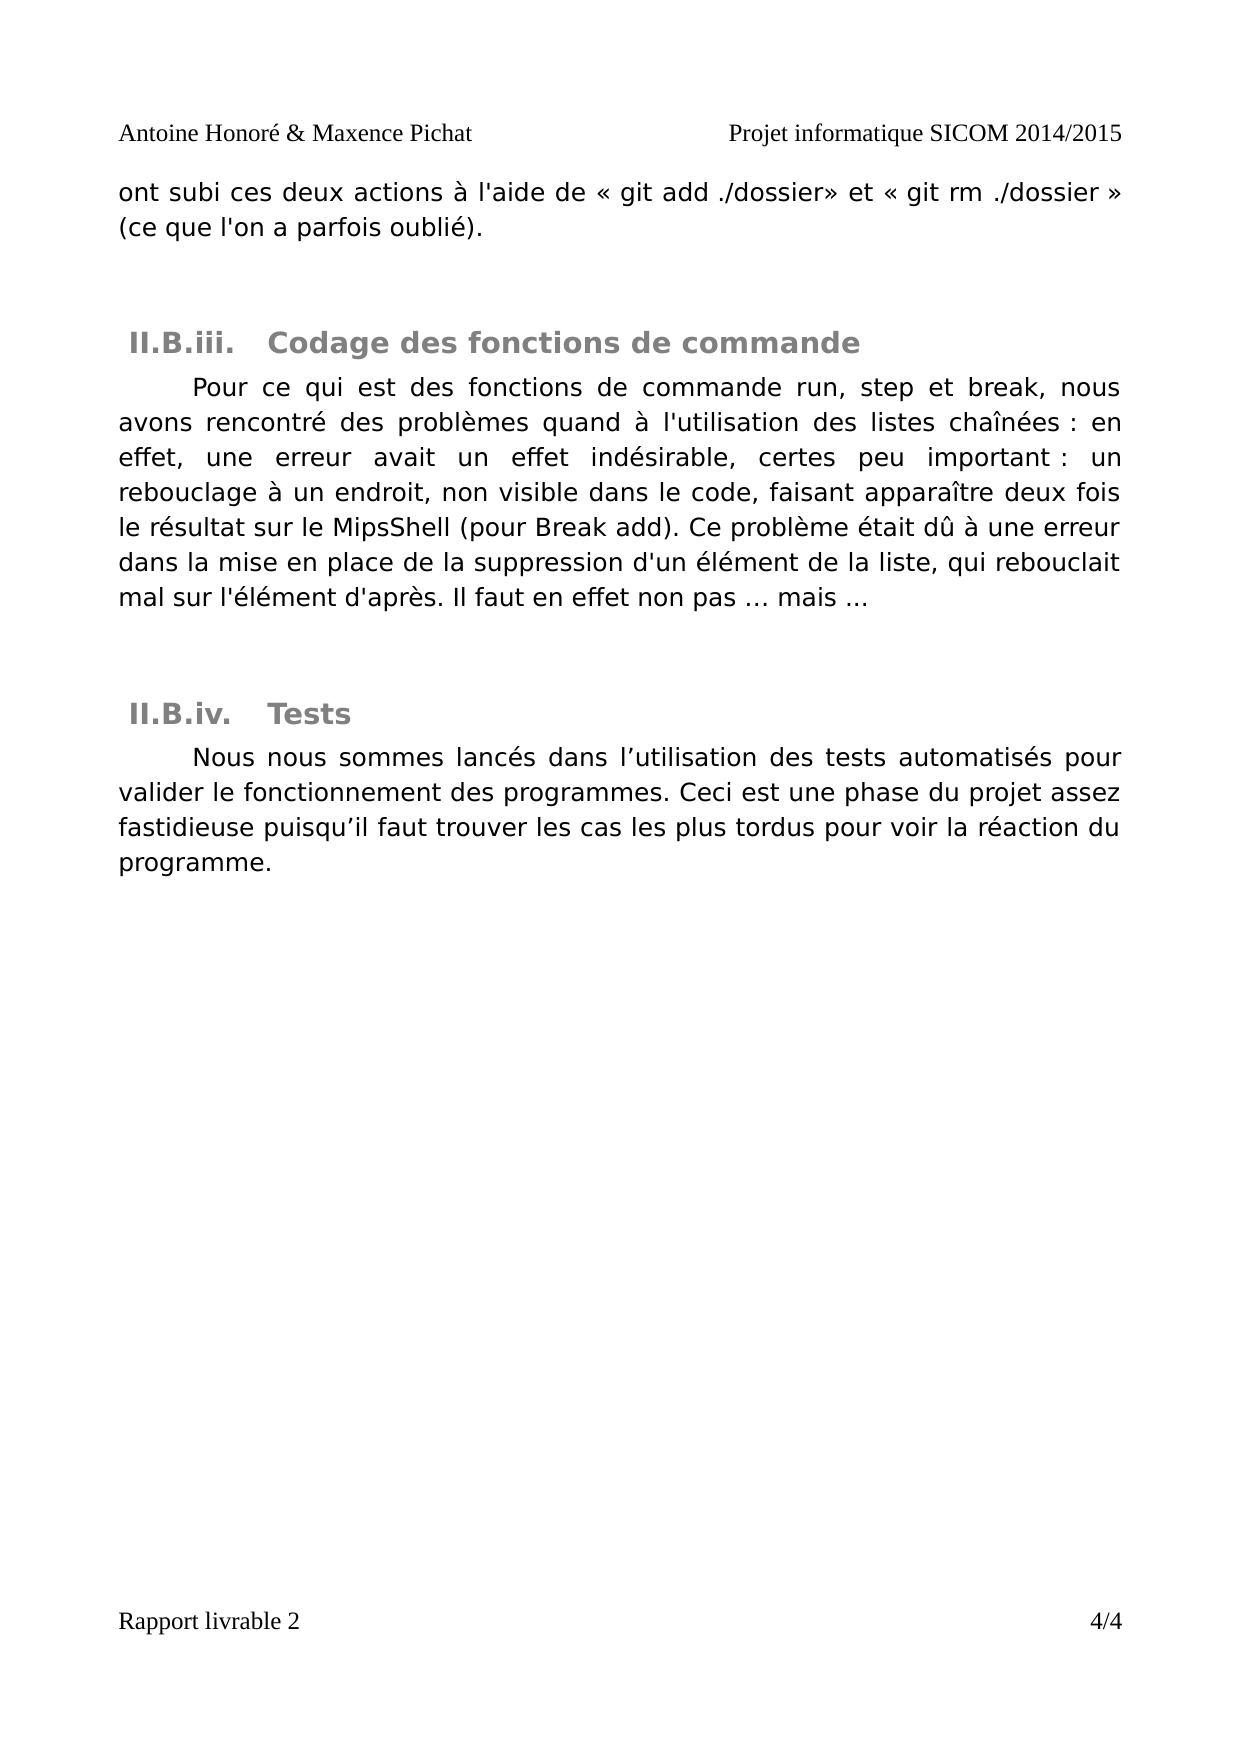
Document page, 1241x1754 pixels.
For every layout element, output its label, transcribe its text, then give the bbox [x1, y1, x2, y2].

subtitle Codage des fonctions de commande [118, 327, 1122, 361]
text ont subi ces deux actions à l'aide de « git add ./dossier» et « git rm ./dossier » (ce que l'on a parfois oublié). [118, 178, 1122, 242]
subtitle Tests [118, 697, 1122, 731]
text Nous nous sommes lancés dans l’utilisation des tests automatisés pour valider le fonctionnement des programmes. Ceci est une phase du projet assez fastidieuse puisqu’il faut trouver les cas les plus tordus pour voir la réaction du programme. [118, 743, 1122, 878]
text Pour ce qui est des fonctions de commande run, step et break, nous avons rencontré des problèmes quand à l'utilisation des listes chaînées : en effet, une erreur avait un effet indésirable, certes peu important : un rebouclage à un endroit, non visible dans le code, faisant apparaître deux fois le résultat sur le MipsShell (pour Break add). Ce problème était dû à une erreur dans la mise en place de la suppression d'un élément de la liste, qui rebouclait mal sur l'élément d'après. Il faut en effet non pas … mais ... [118, 373, 1122, 612]
